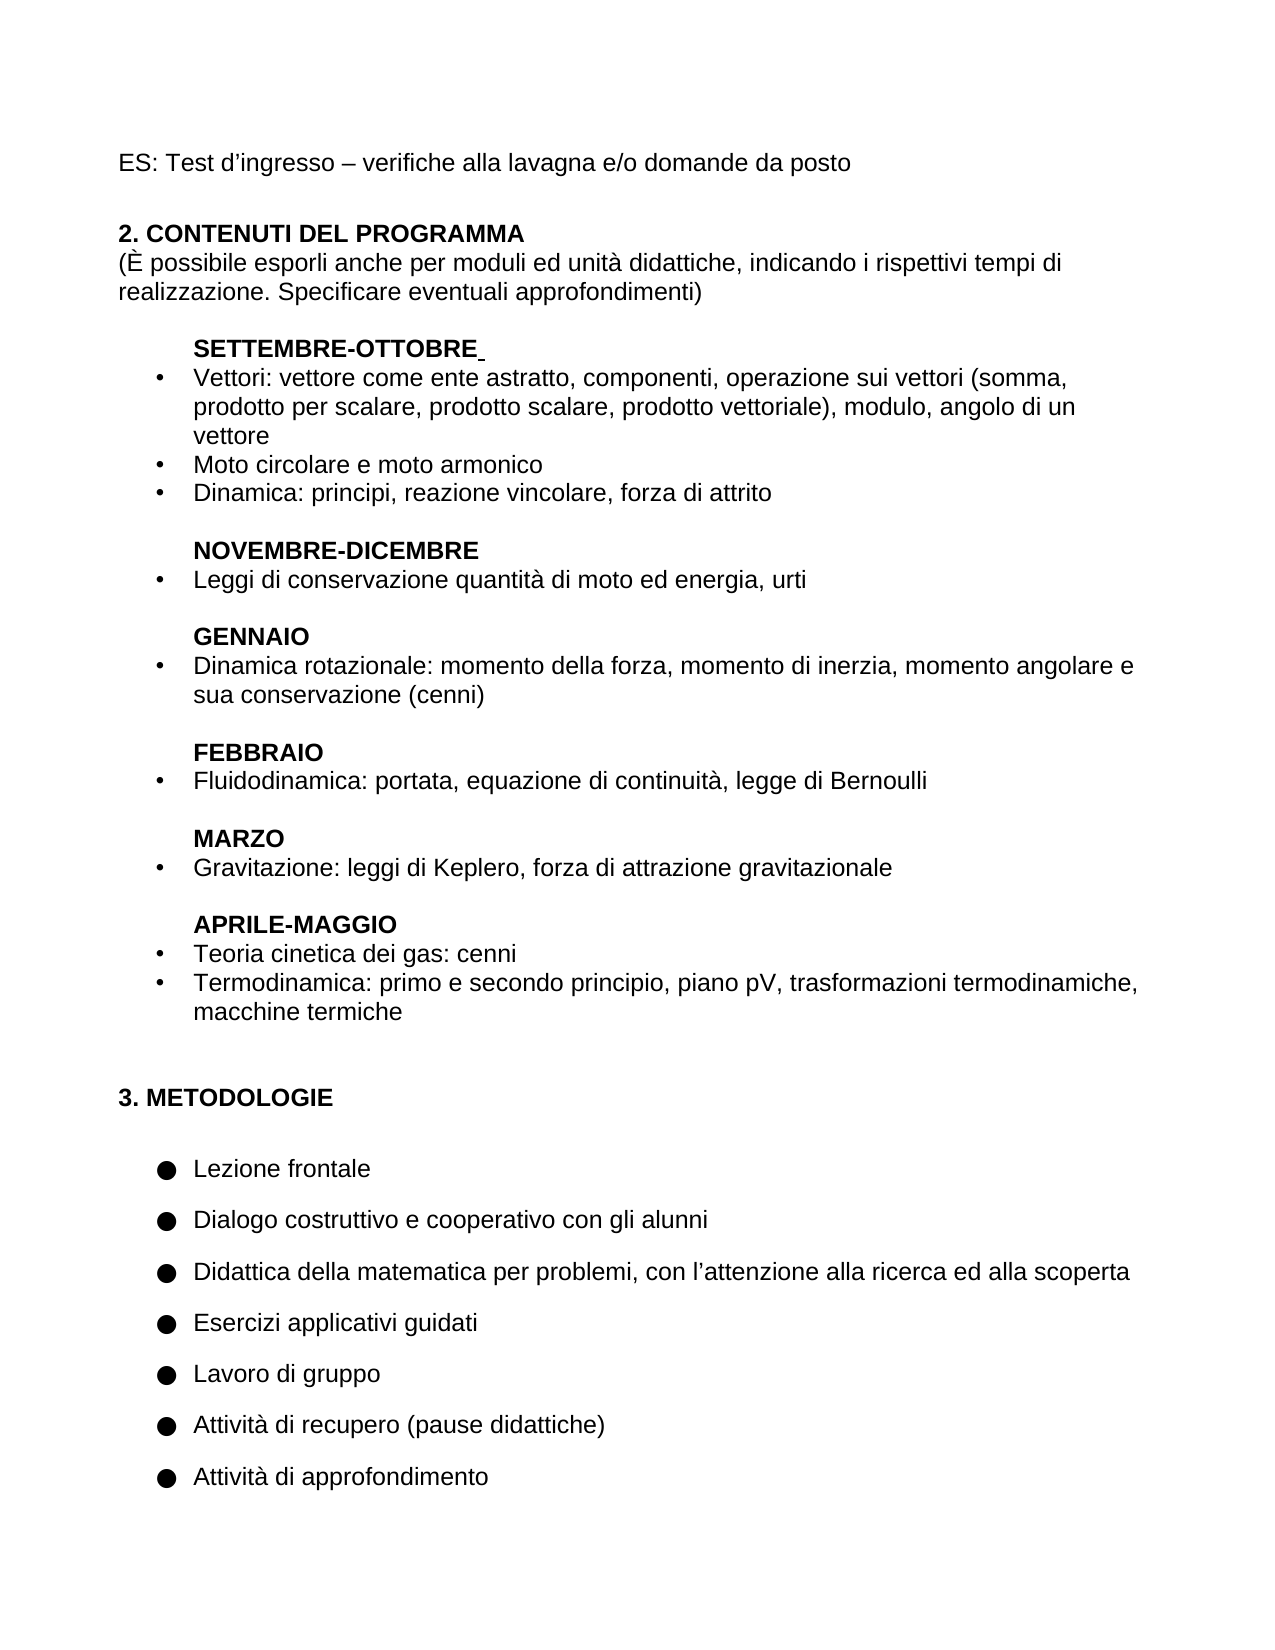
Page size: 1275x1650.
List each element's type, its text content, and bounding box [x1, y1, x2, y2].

list Lezione frontale [156, 1140, 1157, 1192]
text APRILE-MAGGIO [118, 910, 1157, 939]
list Gravitazione: leggi di Keplero, forza di attrazione gravitazionale [156, 853, 1157, 881]
text SETTEMBRE-OTTOBRE [118, 334, 1157, 363]
list Dinamica: principi, reazione vincolare, forza di attrito [156, 478, 1157, 507]
text MARZO [118, 824, 1157, 853]
list Leggi di conservazione quantità di moto ed energia, urti [156, 565, 1157, 594]
list Vettori: vettore come ente astratto, componenti, operazione sui vettori (somma, prodotto per scalare, prodotto scalare, prodotto vettoriale), modulo, angolo di un vettore [156, 363, 1157, 449]
text FEBBRAIO [118, 737, 1157, 766]
list Teoria cinetica dei gas: cenni [156, 939, 1157, 968]
text (È possibile esporli anche per moduli ed unità didattiche, indicando i rispettivi tempi di realizzazione. Specificare eventuali approfondimenti) [118, 248, 1157, 306]
text GENNAIO [118, 622, 1157, 651]
list Didattica della matematica per problemi, con l’attenzione alla ricerca ed alla scoperta [156, 1243, 1157, 1294]
text 2. CONTENUTI DEL PROGRAMMA [118, 219, 1157, 248]
text ES: Test d’ingresso – verifiche alla lavagna e/o domande da posto [118, 148, 1157, 176]
list Esercizi applicativi guidati [156, 1294, 1157, 1345]
list Dialogo costruttivo e cooperativo con gli alunni [156, 1192, 1157, 1243]
list Moto circolare e moto armonico [156, 449, 1157, 478]
list Termodinamica: primo e secondo principio, piano pV, trasformazioni termodinamiche, macchine termiche [156, 968, 1157, 1025]
text 3. METODOLOGIE [118, 1083, 1157, 1140]
list Fluidodinamica: portata, equazione di continuità, legge di Bernoulli [156, 766, 1157, 795]
list Lavoro di gruppo [156, 1345, 1157, 1397]
list Attività di approfondimento [156, 1448, 1157, 1499]
list Attività di recupero (pause didattiche) [156, 1397, 1157, 1448]
text NOVEMBRE-DICEMBRE [118, 536, 1157, 565]
list Dinamica rotazionale: momento della forza, momento di inerzia, momento angolare e sua conservazione (cenni) [156, 651, 1157, 709]
